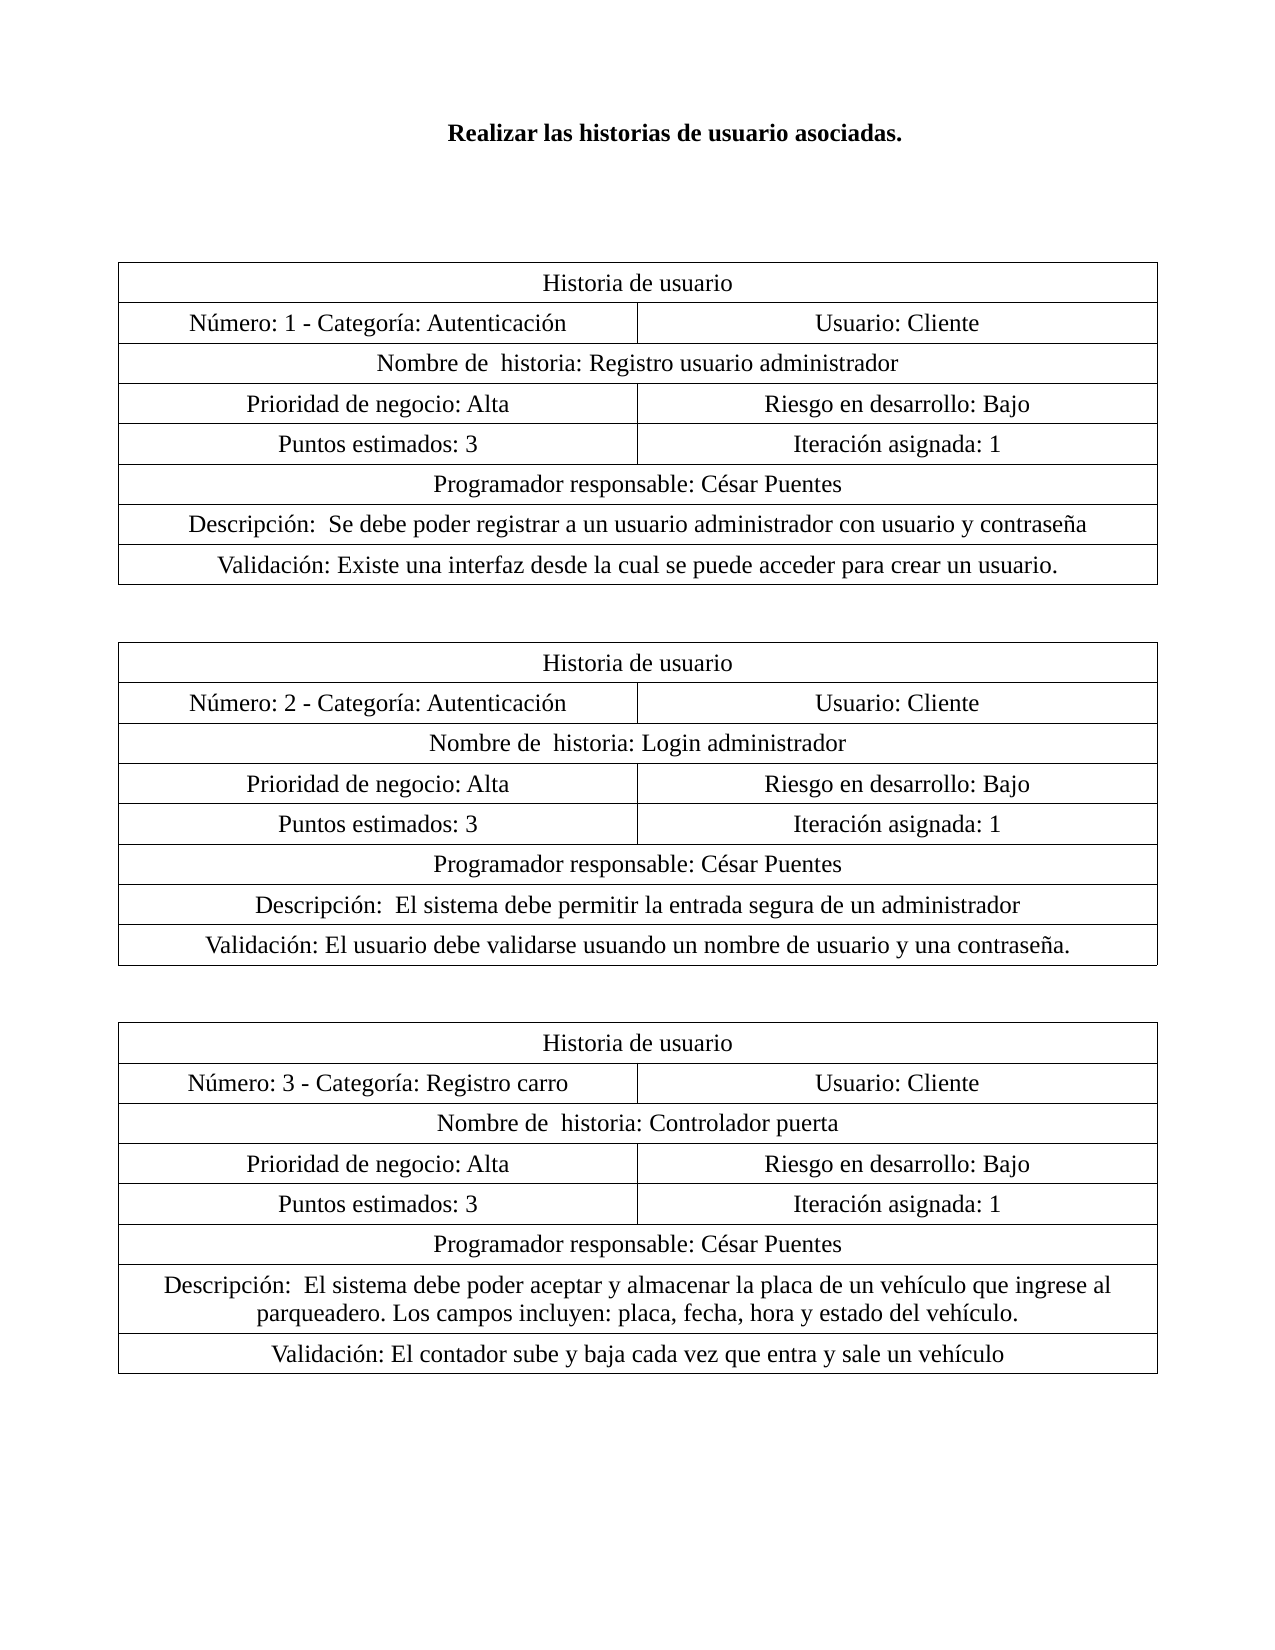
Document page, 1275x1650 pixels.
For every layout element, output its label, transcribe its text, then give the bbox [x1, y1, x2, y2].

table_header Historia de usuario [119, 1023, 1157, 1062]
list Realizar las historias de usuario asociadas. [156, 118, 1157, 147]
table_cell Programador responsable: César Puentes [119, 845, 1157, 884]
table_cell Programador responsable: César Puentes [119, 1225, 1157, 1264]
table_cell Nombre de historia: Controlador puerta [119, 1104, 1157, 1143]
table_cell Programador responsable: César Puentes [119, 465, 1157, 504]
table_cell Iteración asignada: 1 [638, 804, 1157, 843]
table_cell Validación: El contador sube y baja cada vez que entra y sale un vehículo [119, 1334, 1157, 1373]
table_cell Riesgo en desarrollo: Bajo [638, 1144, 1157, 1183]
table_cell Puntos estimados: 3 [119, 1184, 637, 1224]
table_cell Puntos estimados: 3 [119, 804, 637, 843]
table_cell Usuario: Cliente [638, 683, 1157, 723]
table_cell Iteración asignada: 1 [638, 424, 1157, 463]
table_cell Descripción: El sistema debe poder aceptar y almacenar la placa de un vehículo que ingrese al parqueadero. Los campos incluyen: placa, fecha, hora y estado del vehículo. [119, 1265, 1157, 1333]
table_header Historia de usuario [119, 263, 1157, 302]
table_cell Usuario: Cliente [638, 1064, 1157, 1103]
table_cell Riesgo en desarrollo: Bajo [638, 764, 1157, 803]
table_cell Puntos estimados: 3 [119, 424, 637, 463]
table_cell Prioridad de negocio: Alta [119, 764, 637, 803]
table_cell Número: 2 - Categoría: Autenticación [119, 683, 637, 723]
table_cell Iteración asignada: 1 [638, 1184, 1157, 1224]
table_cell Validación: Existe una interfaz desde la cual se puede acceder para crear un usuario. [119, 545, 1157, 584]
table_cell Descripción: El sistema debe permitir la entrada segura de un administrador [119, 885, 1157, 924]
table_cell Nombre de historia: Login administrador [119, 724, 1157, 763]
table_cell Número: 3 - Categoría: Registro carro [119, 1064, 637, 1103]
table_cell Prioridad de negocio: Alta [119, 1144, 637, 1183]
table_cell Número: 1 - Categoría: Autenticación [119, 303, 637, 342]
table_cell Usuario: Cliente [638, 303, 1157, 342]
table_cell Validación: El usuario debe validarse usuando un nombre de usuario y una contraseña. [119, 925, 1157, 964]
table_header Historia de usuario [119, 643, 1157, 682]
table_cell Riesgo en desarrollo: Bajo [638, 384, 1157, 423]
table_cell Descripción: Se debe poder registrar a un usuario administrador con usuario y contraseña [119, 505, 1157, 544]
table_cell Prioridad de negocio: Alta [119, 384, 637, 423]
table_cell Nombre de historia: Registro usuario administrador [119, 344, 1157, 383]
